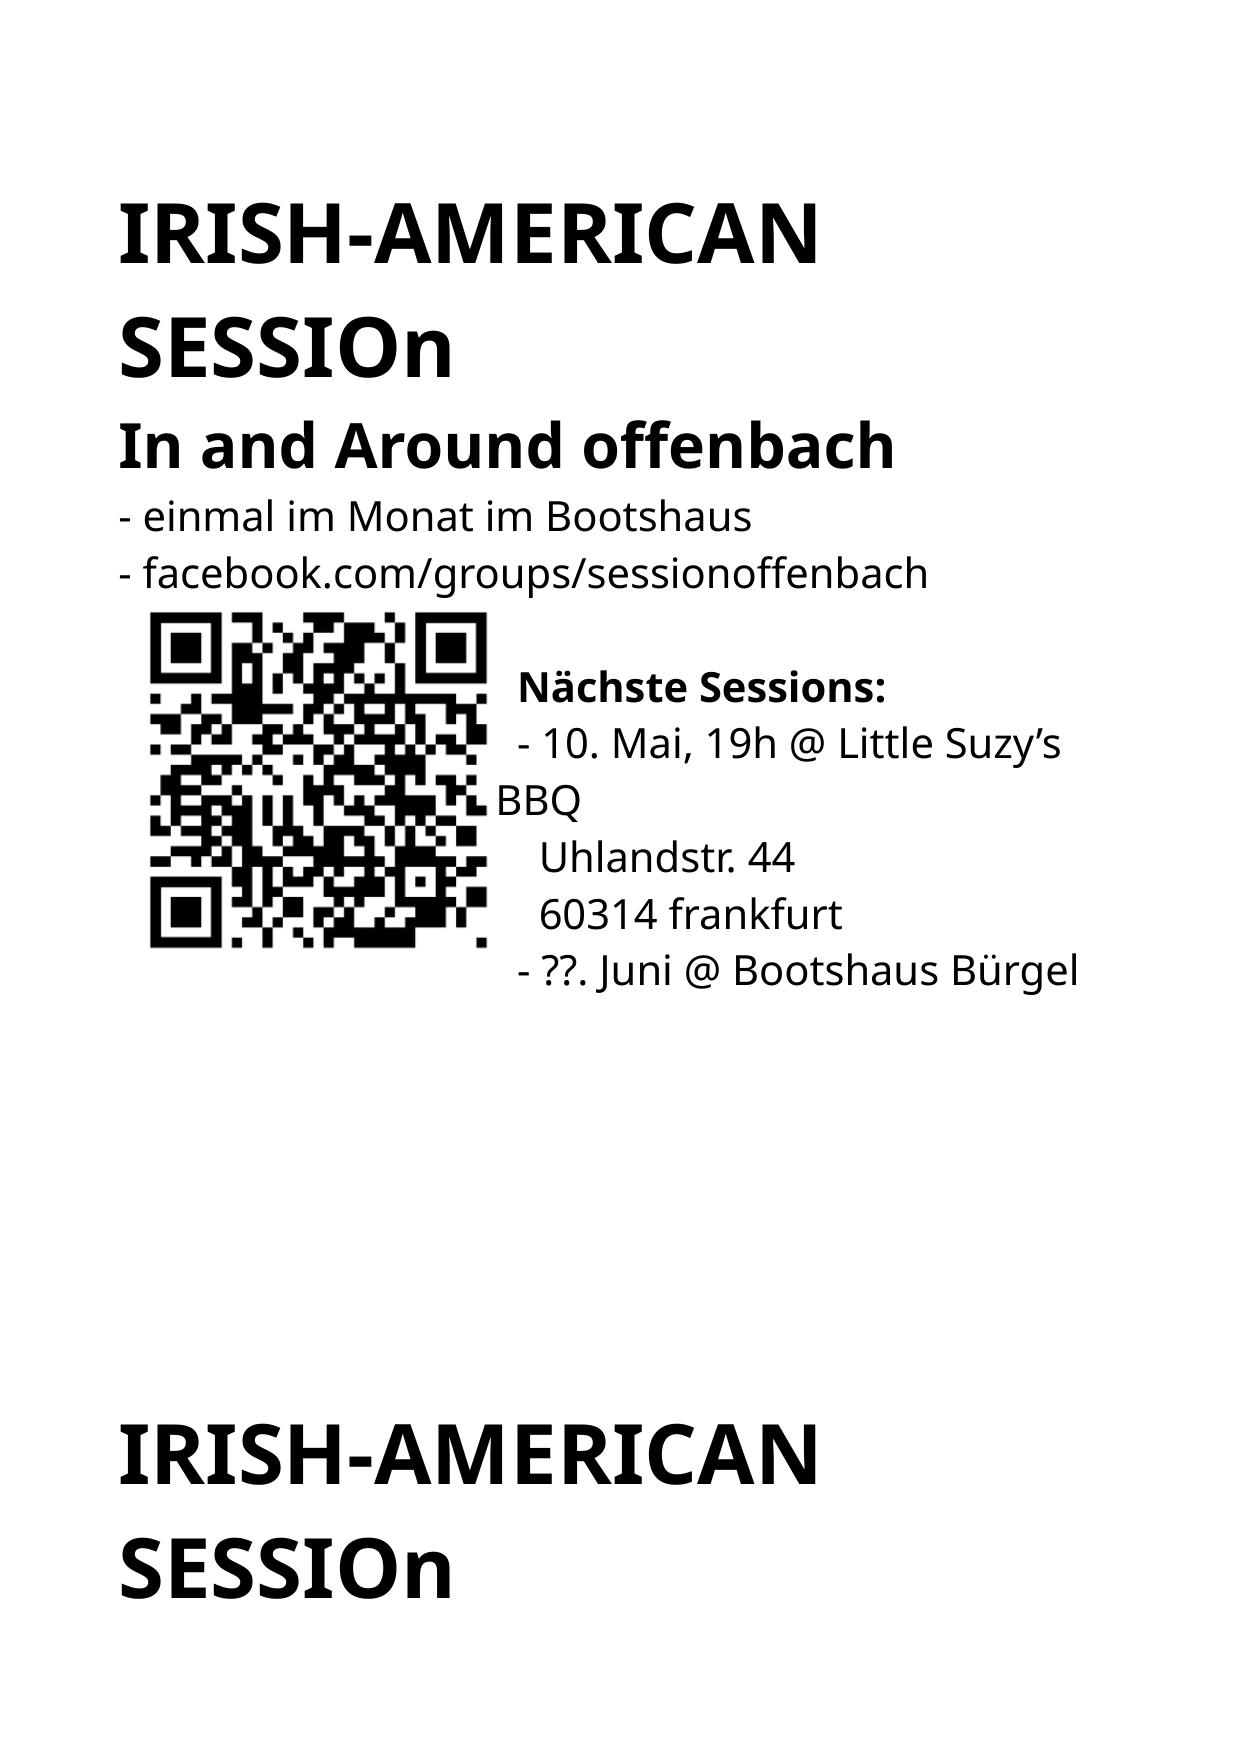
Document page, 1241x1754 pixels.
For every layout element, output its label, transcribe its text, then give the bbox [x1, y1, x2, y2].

text - ??. Juni @ Bootshaus Bürgel [118, 941, 1122, 998]
text IRISH-AMERICAN SESSIOn [118, 1395, 1122, 1622]
text [118, 657, 144, 714]
text [118, 828, 144, 884]
text Nächste Sessions: [496, 657, 1122, 714]
text - facebook.com/groups/sessionoffenbach [118, 544, 1122, 601]
picture [144, 605, 496, 956]
text IRISH-AMERICAN SESSIOn [118, 175, 1122, 402]
text - 10. Mai, 19h @ Little Suzy’s BBQ [496, 714, 1122, 828]
text Uhlandstr. 44 [496, 828, 1122, 884]
text In and Around offenbach [118, 402, 1122, 487]
text - einmal im Monat im Bootshaus [118, 487, 1122, 544]
text [118, 884, 144, 941]
text 60314 frankfurt [496, 884, 1122, 941]
text [118, 714, 144, 828]
